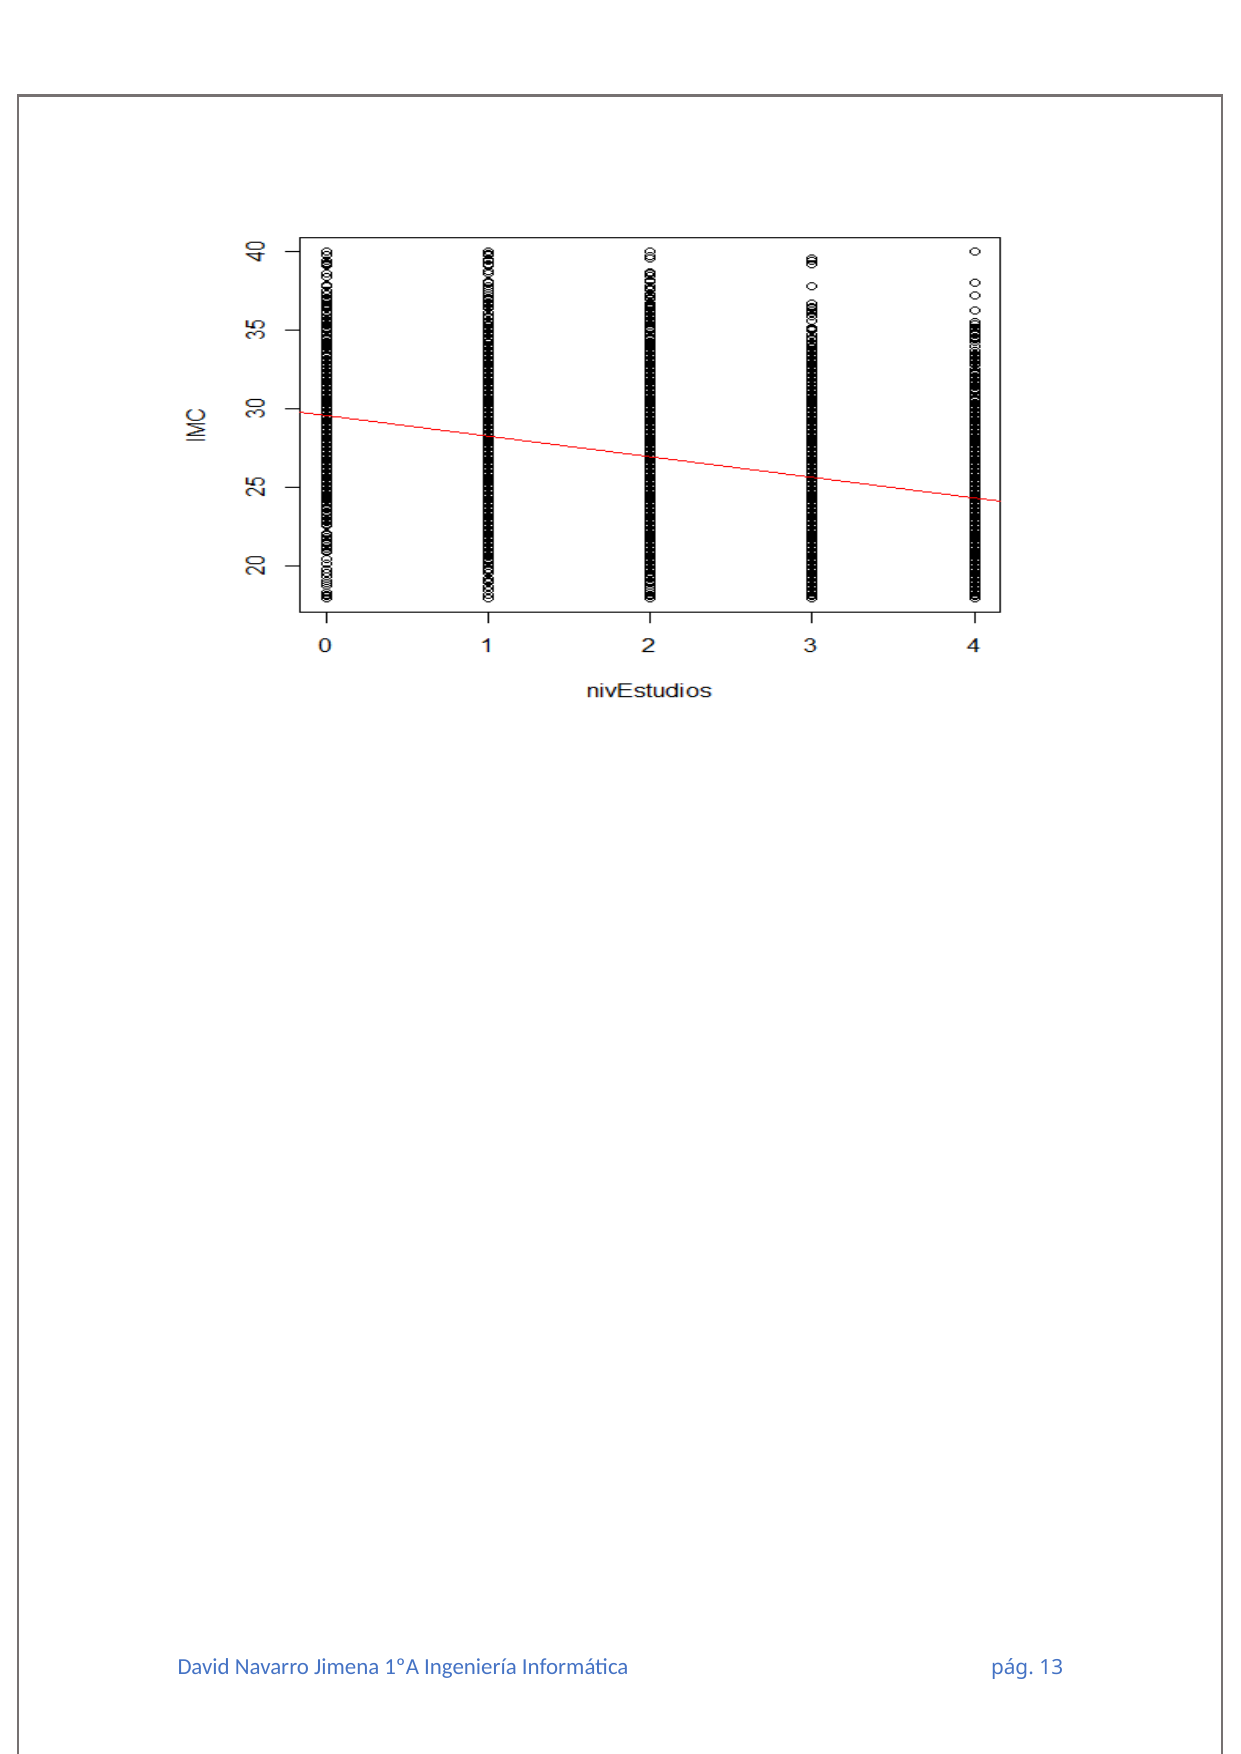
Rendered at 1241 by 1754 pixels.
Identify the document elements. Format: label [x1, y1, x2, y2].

picture [177, 147, 1063, 725]
